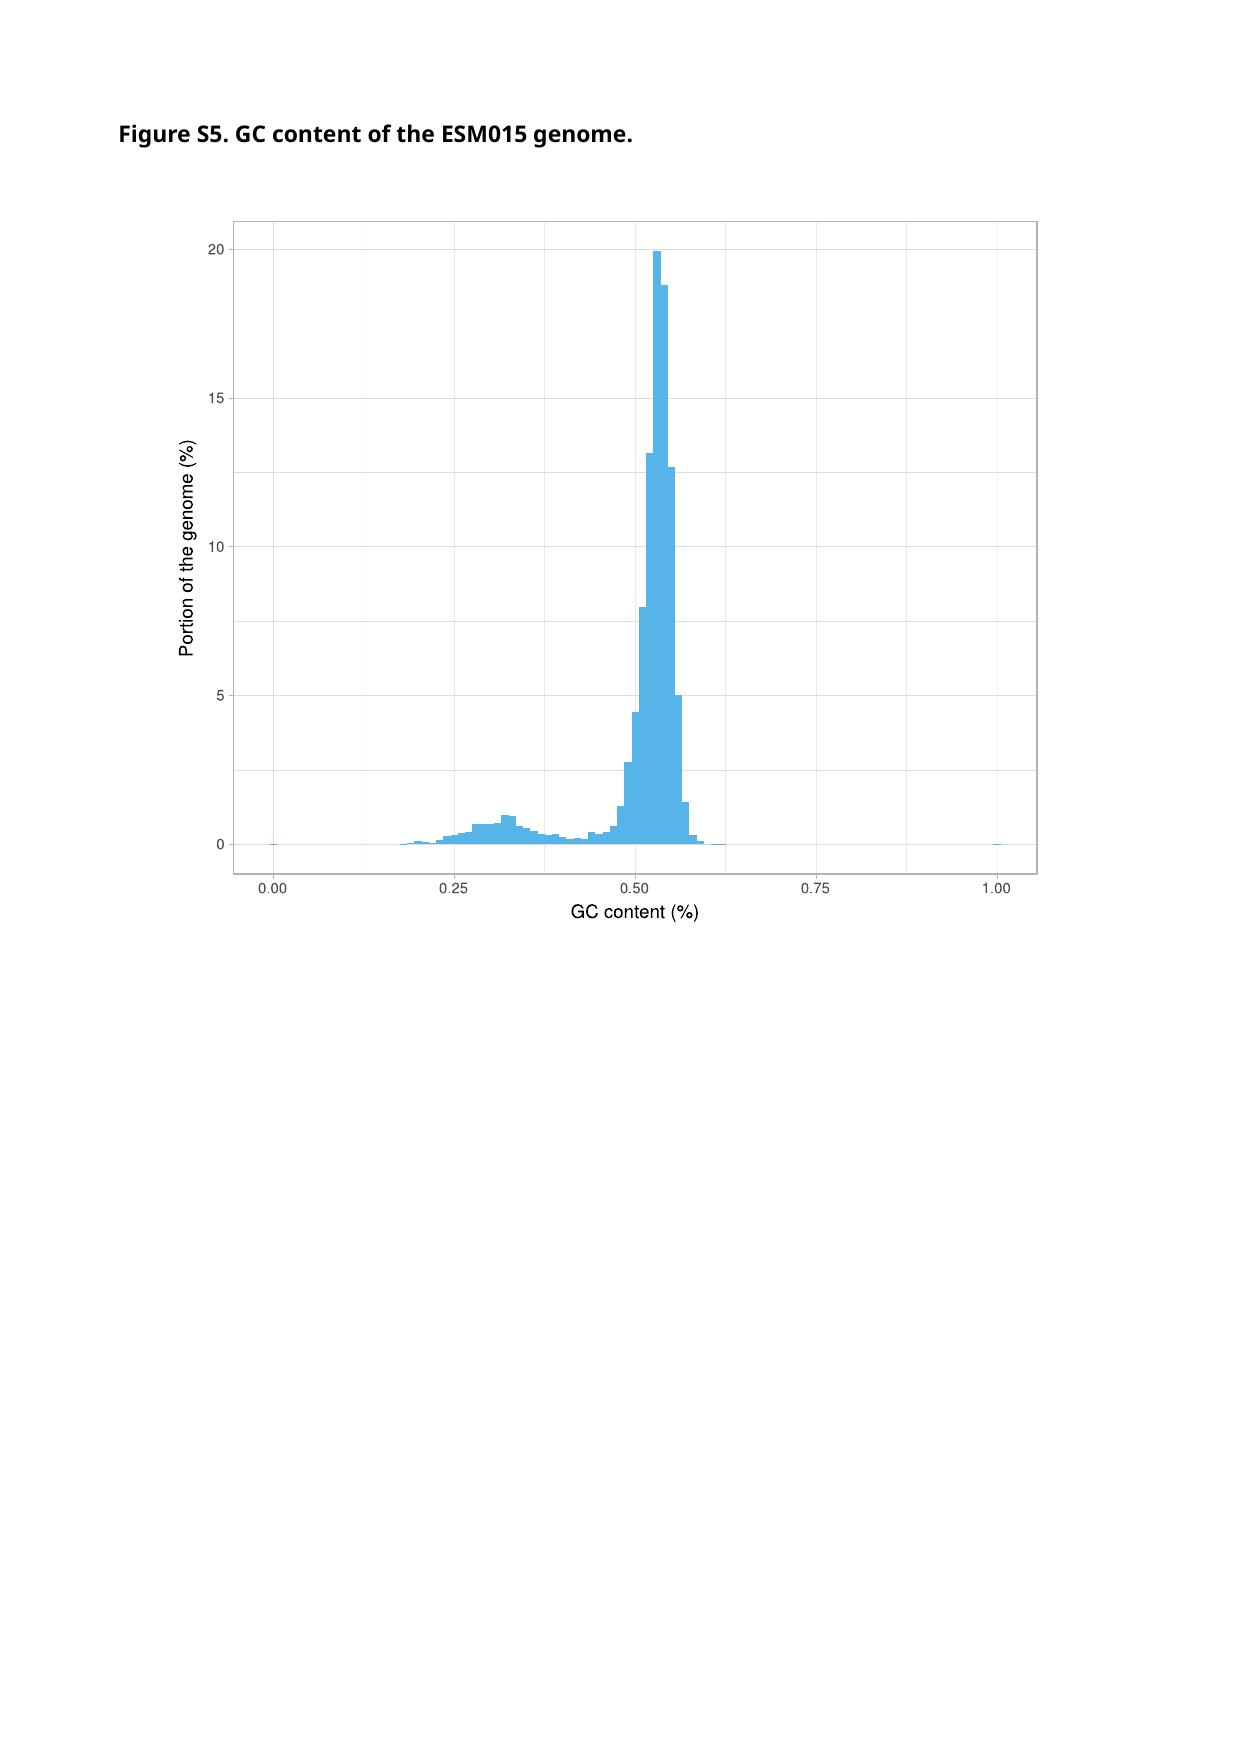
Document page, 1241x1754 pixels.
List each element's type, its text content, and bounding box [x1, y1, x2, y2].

text Figure S5. GC content of the ESM015 genome. [118, 118, 1122, 149]
